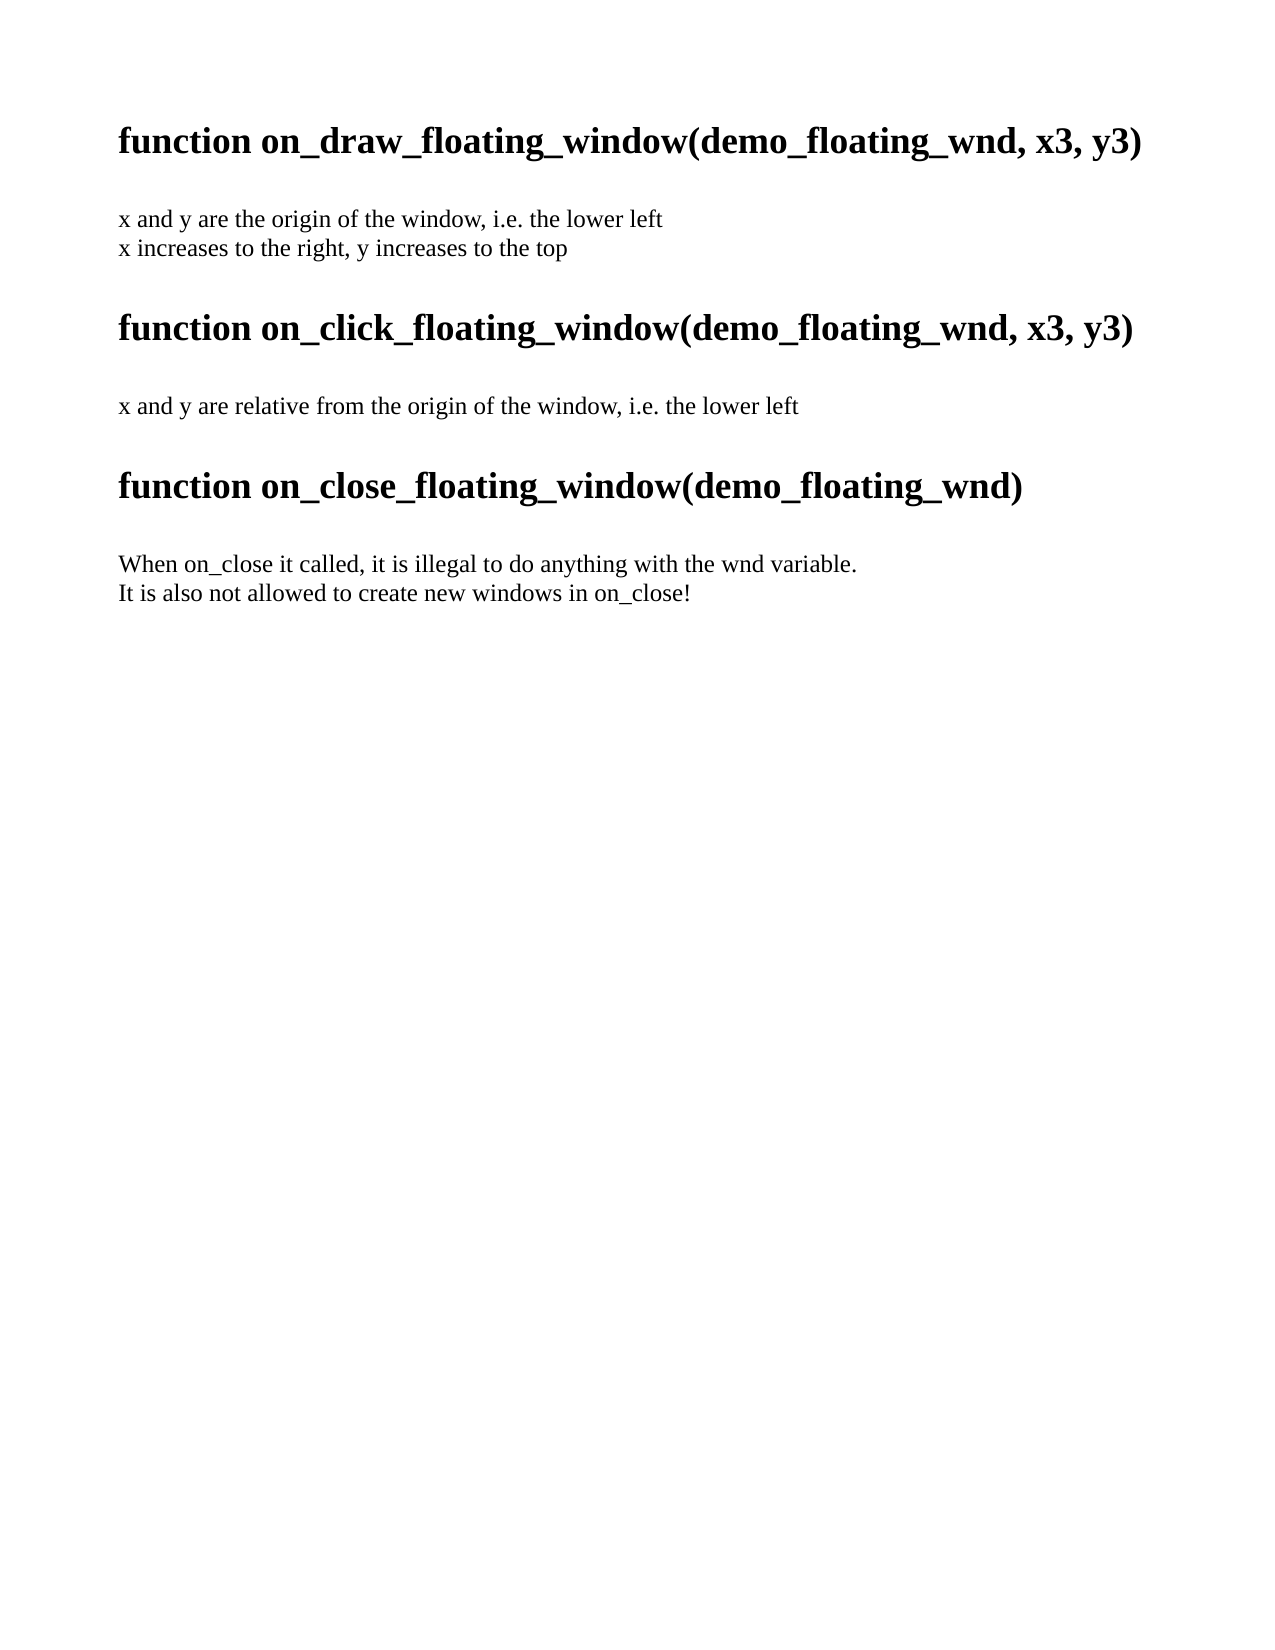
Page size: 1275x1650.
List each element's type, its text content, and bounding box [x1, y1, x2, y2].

text x and y are relative from the origin of the window, i.e. the lower left [118, 391, 1157, 420]
text When on_close it called, it is illegal to do anything with the wnd variable. [118, 549, 1157, 578]
text It is also not allowed to create new windows in on_close! [118, 578, 1157, 607]
text function on_draw_floating_window(demo_floating_wnd, x3, y3) [118, 118, 1157, 161]
text function on_click_floating_window(demo_floating_wnd, x3, y3) [118, 305, 1157, 348]
text x increases to the right, y increases to the top [118, 233, 1157, 262]
text function on_close_floating_window(demo_floating_wnd) [118, 463, 1157, 506]
text x and y are the origin of the window, i.e. the lower left [118, 204, 1157, 233]
